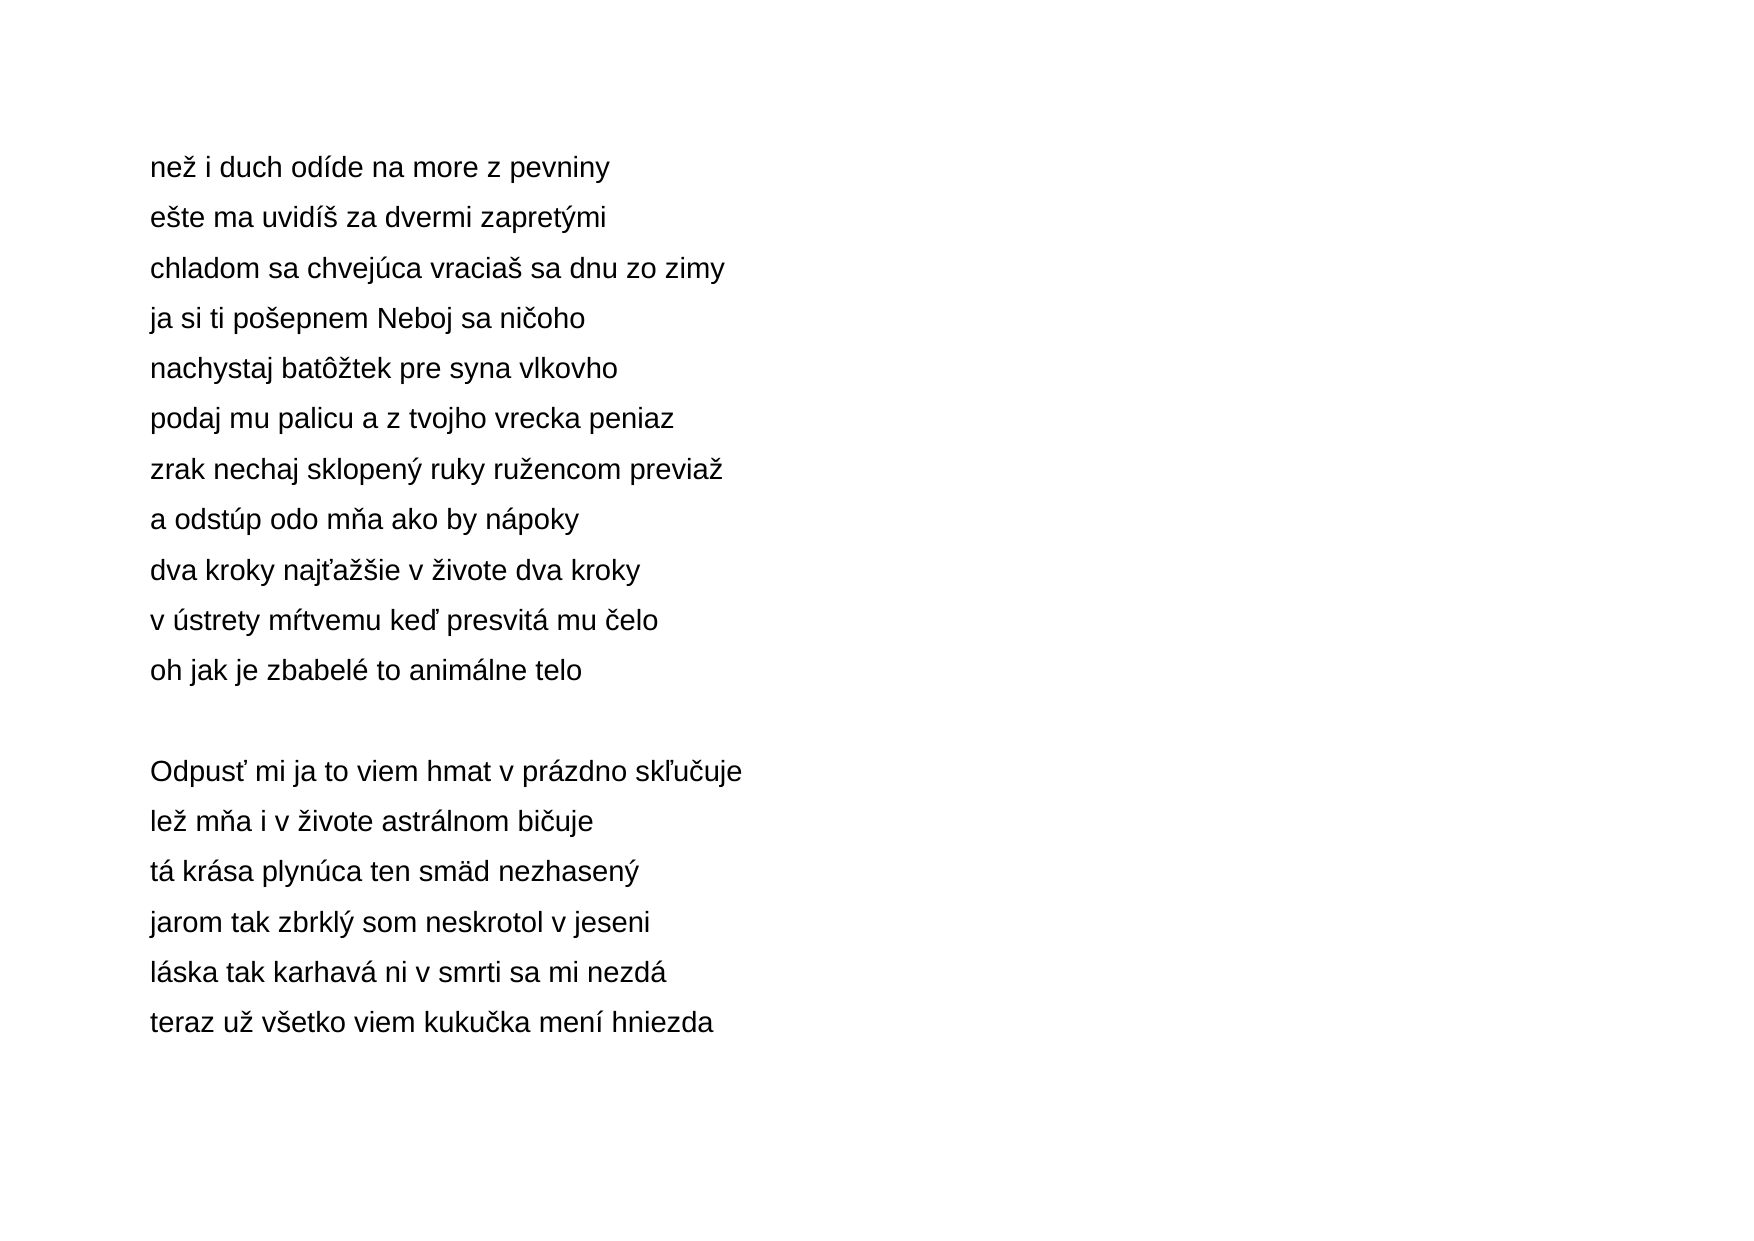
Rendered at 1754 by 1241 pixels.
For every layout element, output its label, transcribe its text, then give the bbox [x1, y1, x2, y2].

text než i duch odíde na more z pevniny [150, 150, 1242, 183]
text lež mňa i v živote astrálnom bičuje [150, 804, 1242, 838]
text ja si ti pošepnem Neboj sa ničoho [150, 301, 1242, 334]
text v ústrety mŕtvemu keď presvitá mu čelo [150, 603, 1242, 636]
text a odstúp odo mňa ako by nápoky [150, 502, 1242, 536]
text tá krása plynúca ten smäd nezhasený [150, 854, 1242, 888]
text dva kroky najťažšie v živote dva kroky [150, 552, 1242, 586]
text ešte ma uvidíš za dvermi zapretými [150, 200, 1242, 234]
text oh jak je zbabelé to animálne telo [150, 653, 1242, 687]
text podaj mu palicu a z tvojho vrecka peniaz [150, 402, 1242, 435]
text zrak nechaj sklopený ruky ružencom previaž [150, 452, 1242, 485]
text chladom sa chvejúca vraciaš sa dnu zo zimy [150, 251, 1242, 284]
text jarom tak zbrklý som neskrotol v jeseni [150, 905, 1242, 938]
text nachystaj batôžtek pre syna vlkovho [150, 351, 1242, 385]
text Odpusť mi ja to viem hmat v prázdno skľučuje [150, 754, 1242, 787]
text láska tak karhavá ni v smrti sa mi nezdá [150, 955, 1242, 988]
text teraz už všetko viem kukučka mení hniezda [150, 1005, 1242, 1039]
